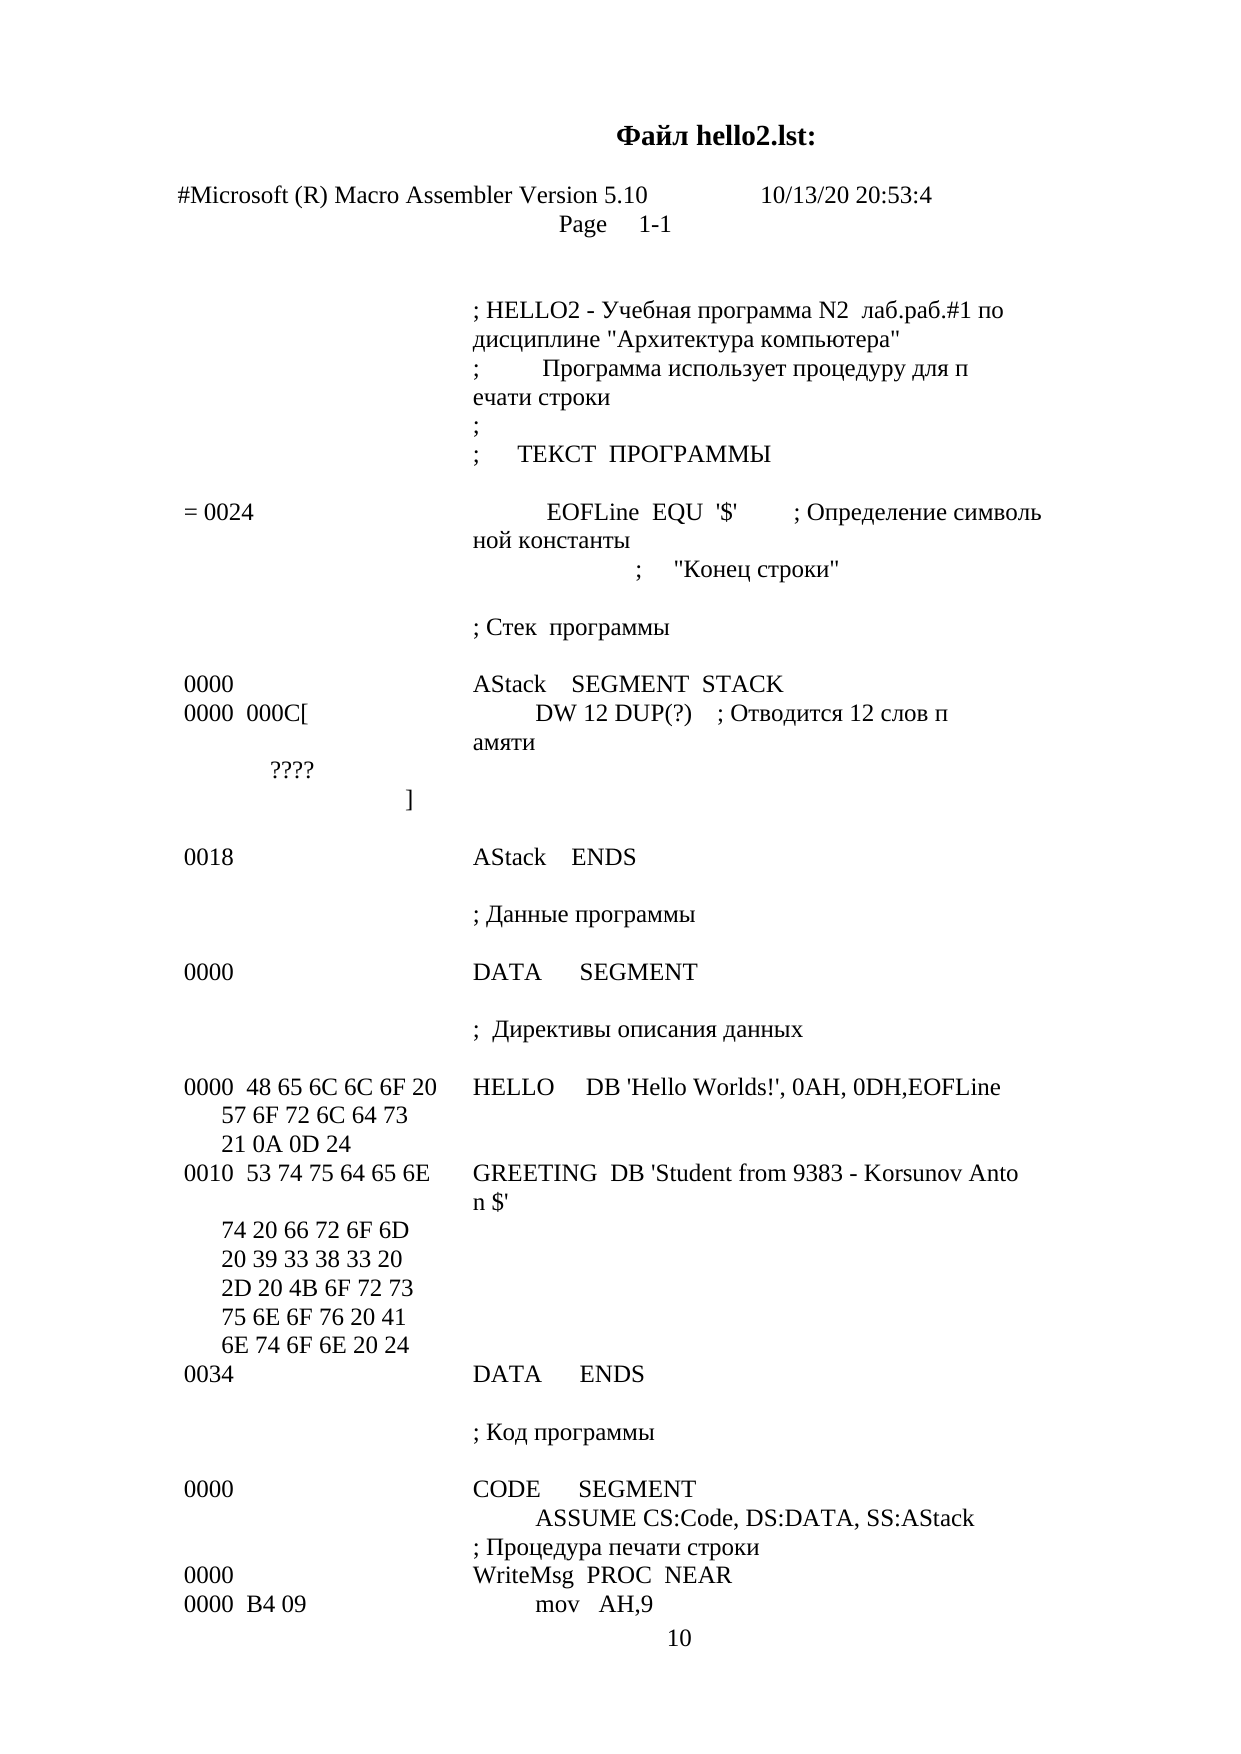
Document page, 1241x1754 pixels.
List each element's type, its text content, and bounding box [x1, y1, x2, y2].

text ; Данные программы [177, 899, 1181, 928]
text 0000 DATA SEGMENT [177, 957, 1181, 985]
text ной константы [177, 525, 1181, 554]
text 57 6F 72 6C 64 73 [177, 1100, 1181, 1129]
text 2D 20 4B 6F 72 73 [177, 1273, 1181, 1302]
text 21 0A 0D 24 [177, 1129, 1181, 1158]
text 0018 AStack ENDS [177, 842, 1181, 870]
text дисциплине "Архитектура компьютера" [177, 324, 1181, 353]
text 20 39 33 38 33 20 [177, 1244, 1181, 1273]
text ; [177, 410, 1181, 439]
text ASSUME CS:Code, DS:DATA, SS:AStack [177, 1503, 1181, 1532]
text 75 6E 6F 76 20 41 [177, 1302, 1181, 1330]
text 0000 WriteMsg PROC NEAR [177, 1560, 1181, 1589]
text 0000 48 65 6C 6C 6F 20 HELLO DB 'Hello Worlds!', 0AH, 0DH,EOFLine [177, 1072, 1181, 1100]
text ???? [177, 755, 1181, 784]
text 74 20 66 72 6F 6D [177, 1215, 1181, 1244]
text Файл hello2.lst: [177, 118, 1181, 152]
text ; HELLO2 - Учебная программа N2 лаб.раб.#1 по [177, 295, 1181, 324]
text ; "Конец строки" [177, 554, 1181, 583]
text ; Процедура печати строки [177, 1532, 1181, 1560]
text #Microsoft (R) Macro Assembler Version 5.10 10/13/20 20:53:4 [177, 180, 1181, 209]
text ; ТЕКСТ ПРОГРАММЫ [177, 439, 1181, 468]
text ; Стек программы [177, 612, 1181, 640]
text 0034 DATA ENDS [177, 1359, 1181, 1388]
text 0010 53 74 75 64 65 6E GREETING DB 'Student from 9383 - Korsunov Anto [177, 1158, 1181, 1187]
text 0000 B4 09 mov AH,9 [177, 1589, 1181, 1618]
text 0000 AStack SEGMENT STACK [177, 669, 1181, 698]
text Page 1-1 [177, 209, 1181, 238]
text ] [177, 784, 1181, 813]
text амяти [177, 727, 1181, 755]
text 0000 000C[ DW 12 DUP(?) ; Отводится 12 слов п [177, 698, 1181, 727]
text ечати строки [177, 382, 1181, 410]
text n $' [177, 1187, 1181, 1215]
text ; Код программы [177, 1417, 1181, 1445]
text 6E 74 6F 6E 20 24 [177, 1330, 1181, 1359]
text ; Директивы описания данных [177, 1014, 1181, 1043]
text ; Программа использует процедуру для п [177, 353, 1181, 382]
text 0000 CODE SEGMENT [177, 1474, 1181, 1503]
text = 0024 EOFLine EQU '$' ; Определение символь [177, 497, 1181, 525]
